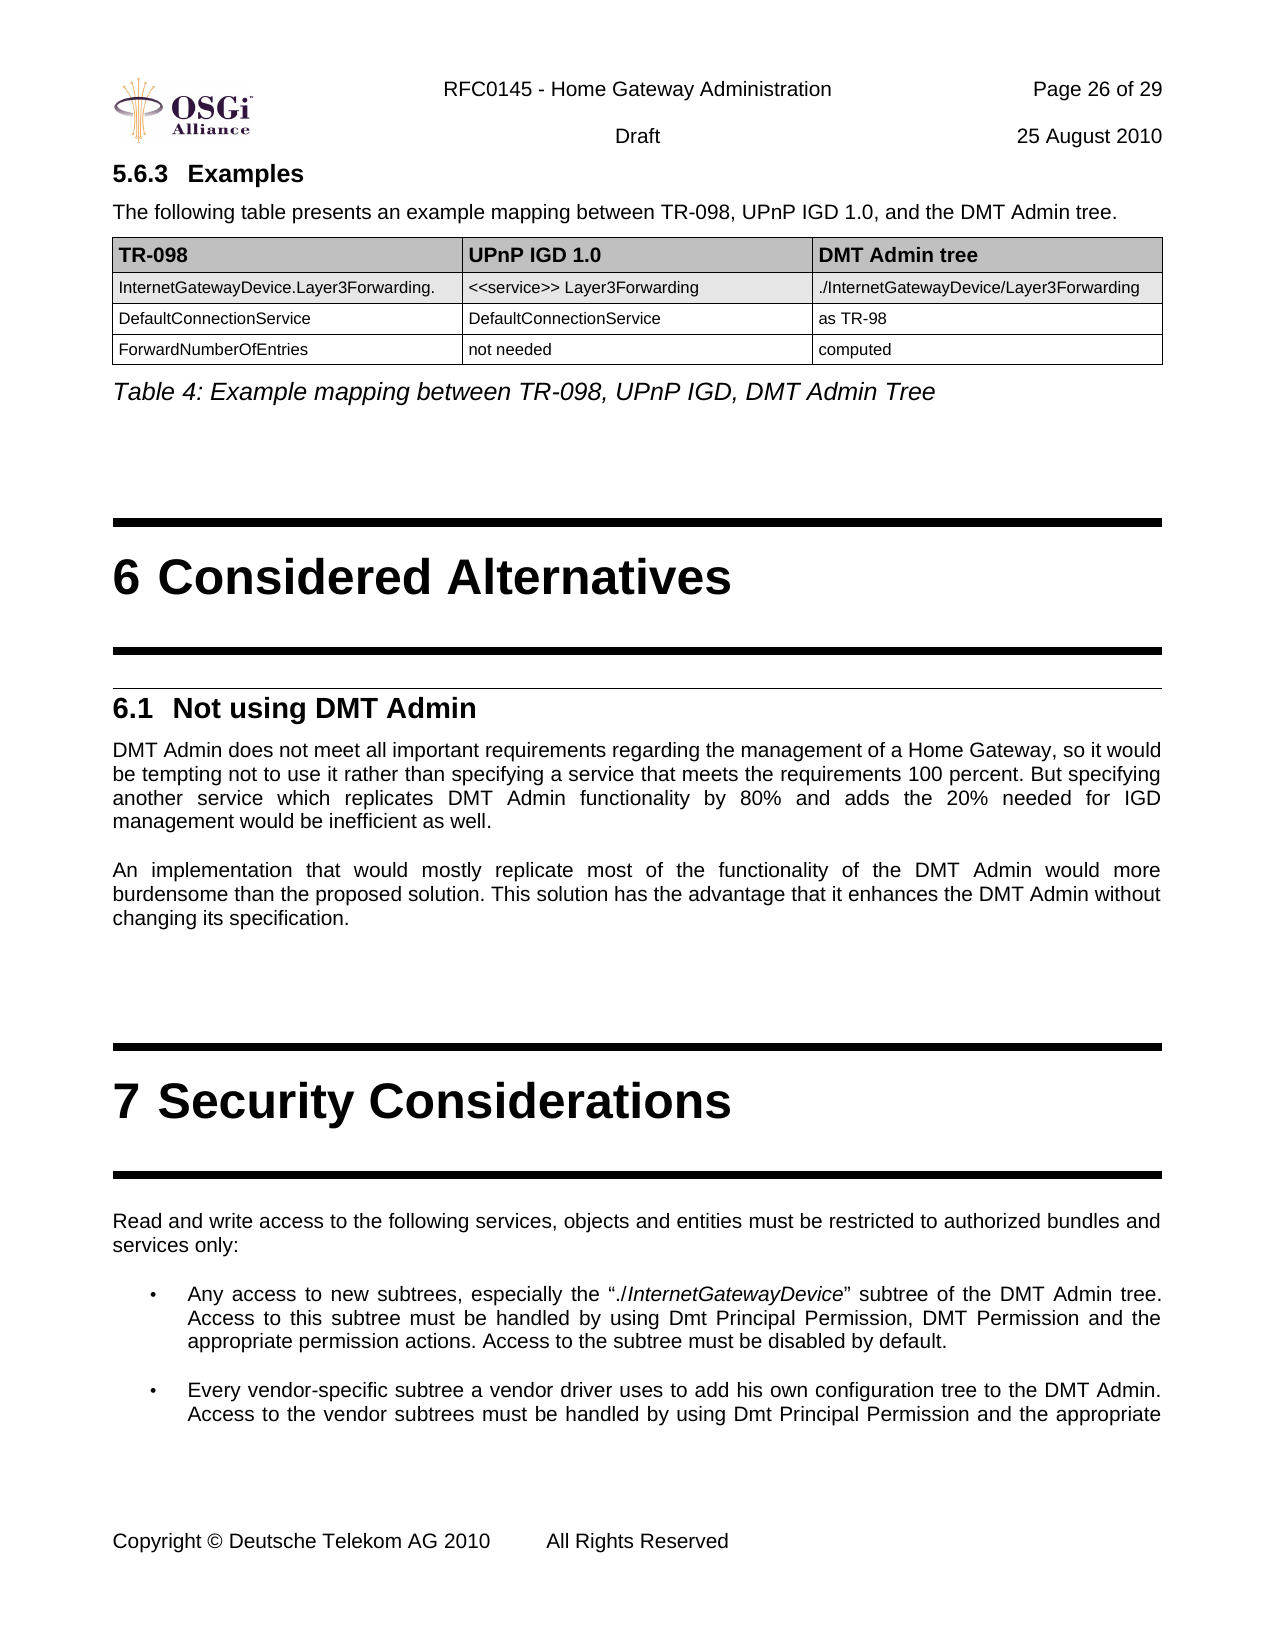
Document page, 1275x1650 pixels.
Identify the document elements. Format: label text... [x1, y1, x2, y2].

table_cell computed [813, 335, 1162, 364]
subtitle Considered Alternatives [112, 519, 1162, 655]
table_cell ForwardNumberOfEntries [113, 335, 462, 364]
text The following table presents an example mapping between TR-098, UPnP IGD 1.0, and the DMT Admin tree. [112, 200, 1162, 224]
text DMT Admin does not meet all important requirements regarding the management of a Home Gateway, so it would be tempting not to use it rather than specifying a service that meets the requirements 100 percent. But specifying another service which replicates DMT Admin functionality by 80% and adds the 20% needed for IGD management would be inefficient as well. [112, 737, 1162, 833]
subtitle Security Considerations [112, 1044, 1162, 1179]
subtitle Not using DMT Admin [112, 689, 1162, 725]
list Any access to new subtrees, especially the “./InternetGatewayDevice” subtree of the DMT Admin tree. Access to this subtree must be handled by using Dmt Principal Permission, DMT Permission and the appropriate permission actions. Access to the subtree must be disabled by default. [150, 1281, 1162, 1353]
text Table 4: Example mapping between TR-098, UPnP IGD, DMT Admin Tree [112, 377, 1162, 406]
subtitle Examples [112, 159, 1162, 188]
text Read and write access to the following services, objects and entities must be restricted to authorized bundles and services only: [112, 1208, 1162, 1256]
list Every vendor-specific subtree a vendor driver uses to add his own configuration tree to the DMT Admin. Access to the vendor subtrees must be handled by using Dmt Principal Permission and the appropriate [150, 1378, 1162, 1426]
table_cell DefaultConnectionService [113, 304, 462, 334]
table_header DMT Admin tree [813, 238, 1162, 272]
table_cell InternetGatewayDevice.Layer3Forwarding. [113, 273, 462, 303]
table_cell <<service>> Layer3Forwarding [463, 273, 812, 303]
table_header TR-098 [113, 238, 462, 272]
table_cell ./InternetGatewayDevice/Layer3Forwarding [813, 273, 1162, 303]
table_cell DefaultConnectionService [463, 304, 812, 334]
table_cell not needed [463, 335, 812, 364]
text An implementation that would mostly replicate most of the functionality of the DMT Admin would more burdensome than the proposed solution. This solution has the advantage that it enhances the DMT Admin without changing its specification. [112, 858, 1162, 930]
table_cell as TR-98 [813, 304, 1162, 334]
table_header UPnP IGD 1.0 [463, 238, 812, 272]
picture [114, 78, 254, 143]
